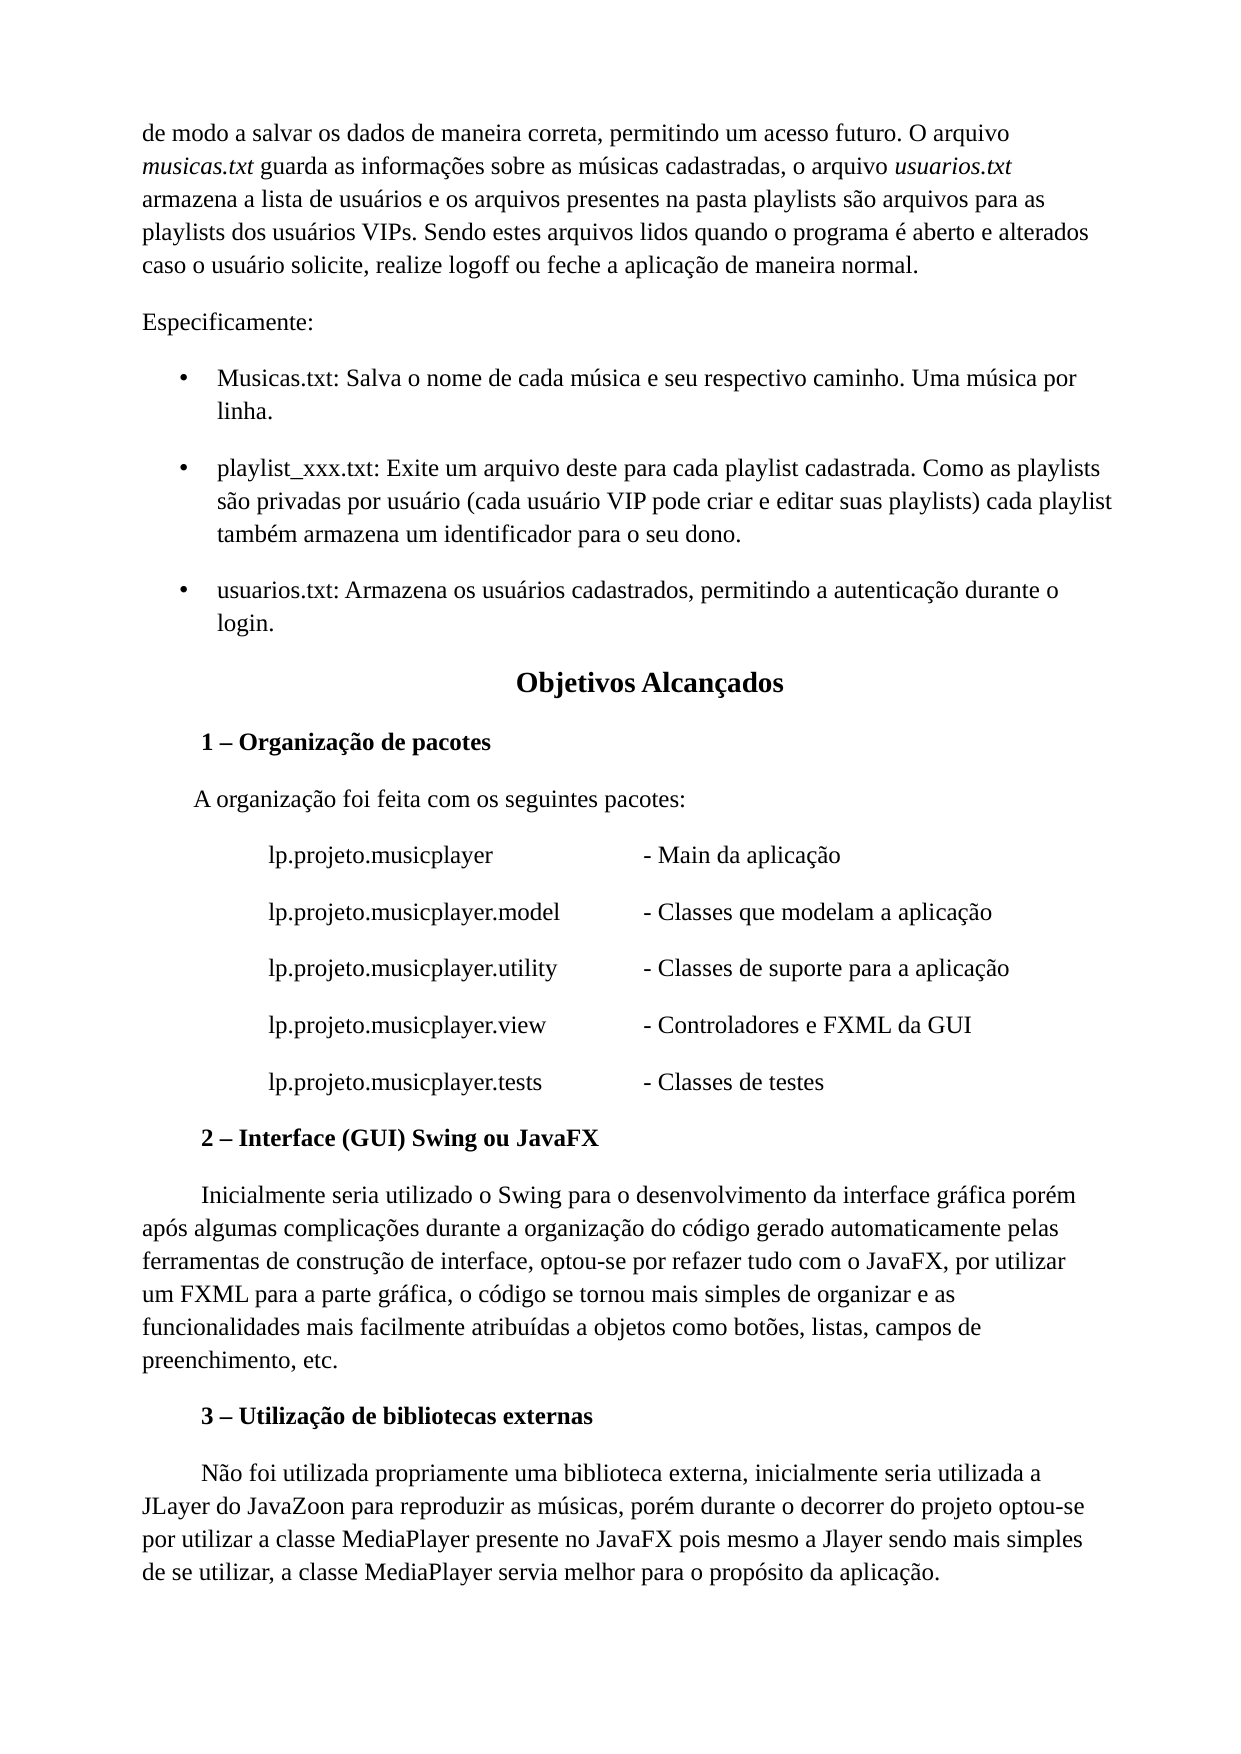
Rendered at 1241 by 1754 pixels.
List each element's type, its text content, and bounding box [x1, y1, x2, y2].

text 2 – Interface (GUI) Swing ou JavaFX [142, 1123, 1098, 1152]
text Especificamente: [142, 307, 1098, 336]
list Musicas.txt: Salva o nome de cada música e seu respectivo caminho. Uma música por linha. [179, 363, 1122, 425]
list playlist_xxx.txt: Exite um arquivo deste para cada playlist cadastrada. Como as playlists são privadas por usuário (cada usuário VIP pode criar e editar suas playlists) cada playlist também armazena um identificador para o seu dono. [179, 453, 1122, 548]
text Não foi utilizada propriamente uma biblioteca externa, inicialmente seria utilizada a JLayer do JavaZoon para reproduzir as músicas, porém durante o decorrer do projeto optou-se por utilizar a classe MediaPlayer presente no JavaFX pois mesmo a Jlayer sendo mais simples de se utilizar, a classe MediaPlayer servia melhor para o propósito da aplicação. [142, 1458, 1098, 1586]
text lp.projeto.musicplayer.model - Classes que modelam a aplicação [142, 897, 1098, 926]
list usuarios.txt: Armazena os usuários cadastrados, permitindo a autenticação durante o login. [179, 576, 1122, 637]
text Objetivos Alcançados [142, 665, 1098, 699]
text A organização foi feita com os seguintes pacotes: [142, 784, 1098, 812]
text Inicialmente seria utilizado o Swing para o desenvolvimento da interface gráfica porém após algumas complicações durante a organização do código gerado automaticamente pelas ferramentas de construção de interface, optou-se por refazer tudo com o JavaFX, por utilizar um FXML para a parte gráfica, o código se tornou mais simples de organizar e as funcionalidades mais facilmente atribuídas a objetos como botões, listas, campos de preenchimento, etc. [142, 1180, 1098, 1373]
text 3 – Utilização de bibliotecas externas [142, 1401, 1098, 1430]
text lp.projeto.musicplayer.utility - Classes de suporte para a aplicação [142, 953, 1098, 982]
text lp.projeto.musicplayer.tests - Classes de testes [142, 1067, 1098, 1095]
text de modo a salvar os dados de maneira correta, permitindo um acesso futuro. O arquivo musicas.txt guarda as informações sobre as músicas cadastradas, o arquivo usuarios.txt armazena a lista de usuários e os arquivos presentes na pasta playlists são arquivos para as playlists dos usuários VIPs. Sendo estes arquivos lidos quando o programa é aberto e alterados caso o usuário solicite, realize logoff ou feche a aplicação de maneira normal. [142, 118, 1098, 279]
text 1 – Organização de pacotes [142, 727, 1098, 756]
text lp.projeto.musicplayer - Main da aplicação [142, 840, 1098, 869]
text lp.projeto.musicplayer.view - Controladores e FXML da GUI [142, 1010, 1098, 1039]
